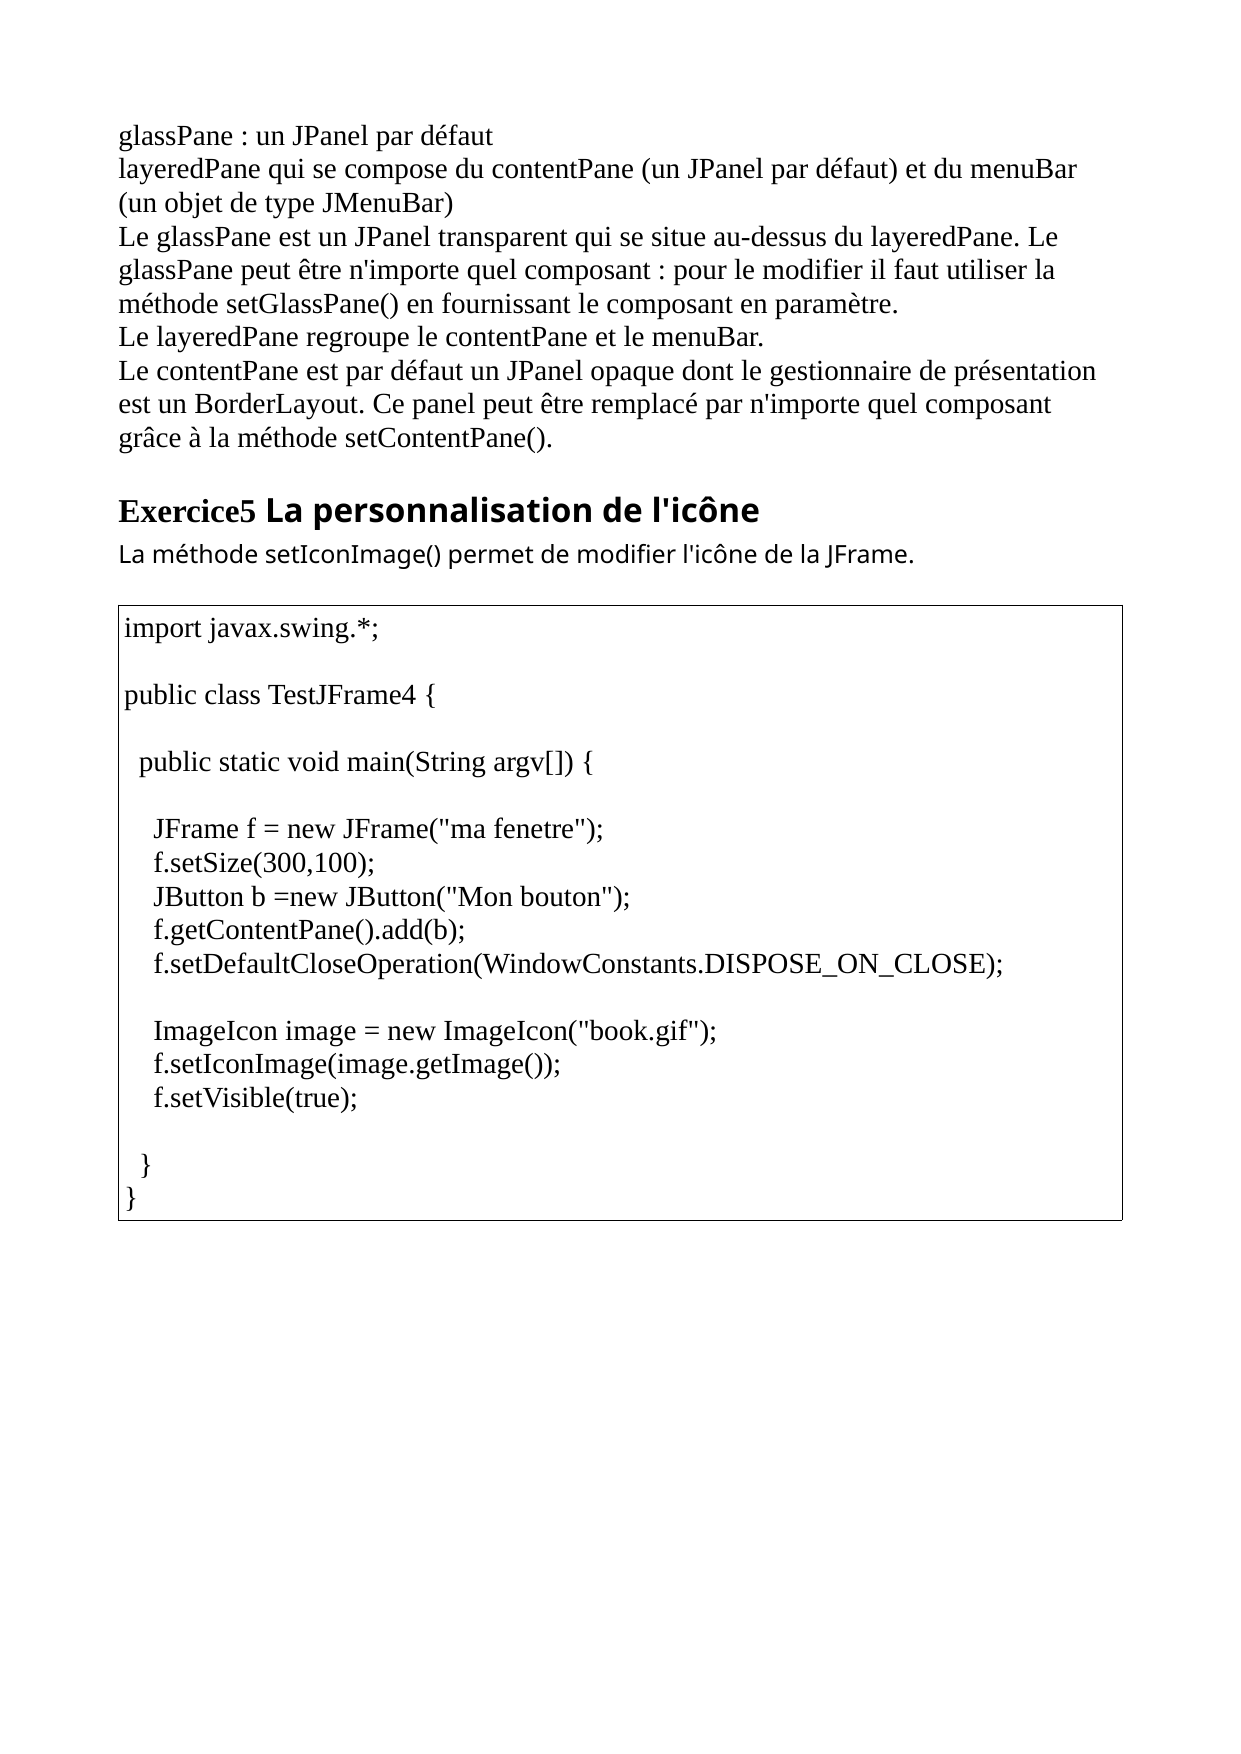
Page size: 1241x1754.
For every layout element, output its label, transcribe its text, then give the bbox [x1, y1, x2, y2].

text layeredPane qui se compose du contentPane (un JPanel par défaut) et du menuBar (un objet de type JMenuBar) [118, 152, 1122, 219]
text Le contentPane est par défaut un JPanel opaque dont le gestionnaire de présentation est un BorderLayout. Ce panel peut être remplacé par n'importe quel composant grâce à la méthode setContentPane(). [118, 353, 1122, 453]
text Le glassPane est un JPanel transparent qui se situe au-dessus du layeredPane. Le glassPane peut être n'importe quel composant : pour le modifier il faut utiliser la méthode setGlassPane() en fournissant le composant en paramètre. [118, 219, 1122, 319]
table_header import javax.swing.*; public class TestJFrame4 { public static void main(String argv[]) { JFrame f = new JFrame("ma fenetre"); f.setSize(300,100); JButton b =new JButton("Mon bouton"); f.getContentPane().add(b); f.setDefaultCloseOperation(WindowConstants.DISPOSE_ON_CLOSE); ImageIcon image = new ImageIcon("book.gif"); f.setIconImage(image.getImage()); f.setVisible(true); } } [119, 606, 1122, 1220]
text glassPane : un JPanel par défaut [118, 118, 1122, 152]
text La méthode setIconImage() permet de modifier l'icône de la JFrame. [118, 532, 1122, 571]
text Le layeredPane regroupe le contentPane et le menuBar. [118, 319, 1122, 353]
text Exercice5 La personnalisation de l'icône [118, 487, 1122, 532]
